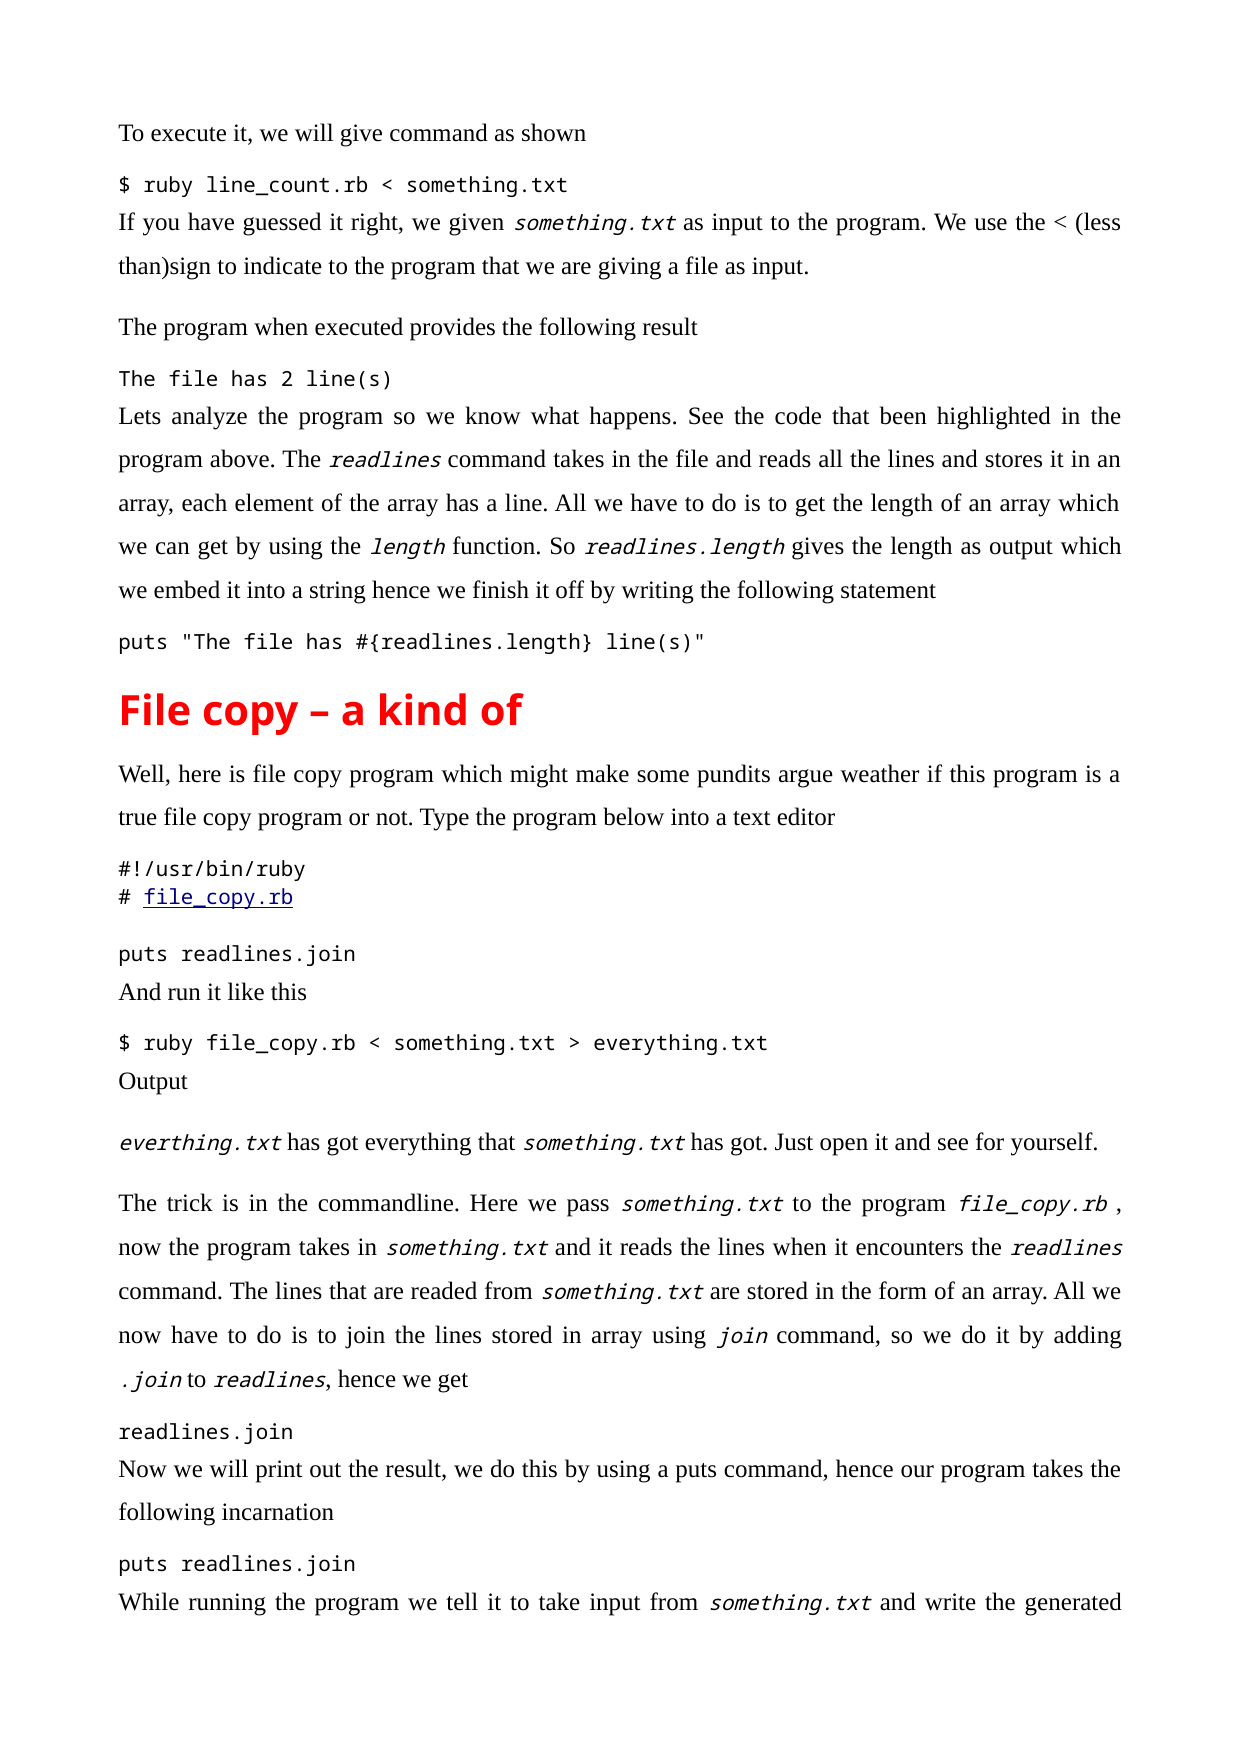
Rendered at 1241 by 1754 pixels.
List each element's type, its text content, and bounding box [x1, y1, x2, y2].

text If you have guessed it right, we given something.txt as input to the program. We use the < (less than)sign to indicate to the program that we are giving a file as input. [118, 207, 1122, 280]
text # file_copy.rb [118, 882, 1122, 911]
text readlines.join [118, 1417, 1122, 1445]
text The trick is in the commandline. Here we pass something.txt to the program file_copy.rb , now the program takes in something.txt and it reads the lines when it encounters the readlines command. The lines that are readed from something.txt are stored in the form of an array. All we now have to do is to join the lines stored in array using join command, so we do it by adding .join to readlines, hence we get [118, 1188, 1122, 1393]
text puts "The file has #{readlines.length} line(s)" [118, 627, 1122, 656]
text Output [118, 1066, 1122, 1094]
text puts readlines.join [118, 939, 1122, 968]
text $ ruby file_copy.rb < something.txt > everything.txt [118, 1028, 1122, 1057]
text The program when executed provides the following result [118, 312, 1122, 341]
text The file has 2 line(s) [118, 364, 1122, 392]
text everthing.txt has got everything that something.txt has got. Just open it and see for yourself. [118, 1127, 1122, 1156]
text $ ruby line_count.rb < something.txt [118, 170, 1122, 198]
text Now we will print out the result, we do this by using a puts command, hence our program takes the following incarnation [118, 1454, 1122, 1526]
text While running the program we tell it to take input from something.txt and write the generated [118, 1587, 1122, 1616]
subtitle File copy – a kind of [118, 681, 1122, 737]
text To execute it, we will give command as shown [118, 118, 1122, 147]
text And run it like this [118, 977, 1122, 1005]
text Well, here is file copy program which might make some pundits argue weather if this program is a true file copy program or not. Type the program below into a text editor [118, 759, 1122, 831]
text #!/usr/bin/ruby [118, 854, 1122, 882]
text puts readlines.join [118, 1549, 1122, 1578]
text Lets analyze the program so we know what happens. See the code that been highlighted in the program above. The readlines command takes in the file and reads all the lines and stores it in an array, each element of the array has a line. All we have to do is to get the length of an array which we can get by using the length function. So readlines.length gives the length as output which we embed it into a string hence we finish it off by writing the following statement [118, 401, 1122, 604]
